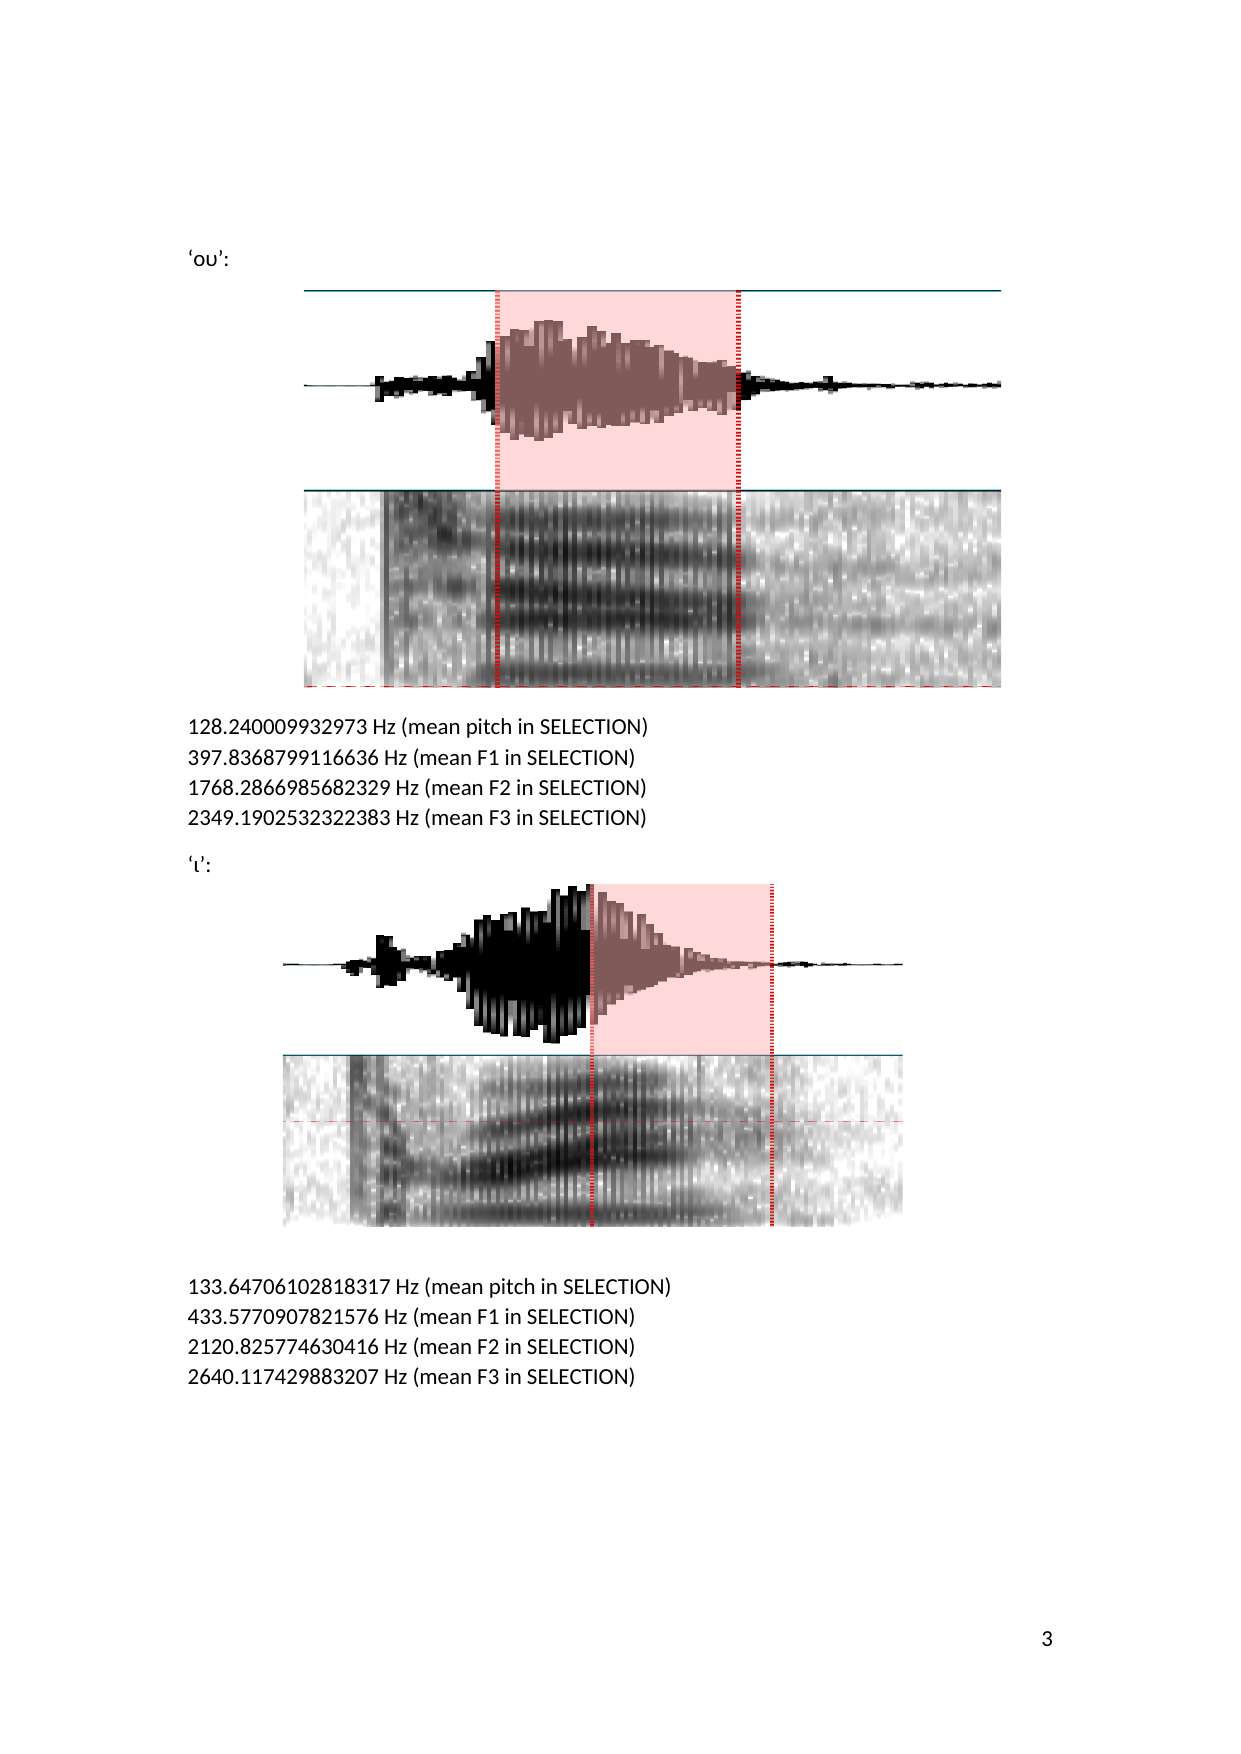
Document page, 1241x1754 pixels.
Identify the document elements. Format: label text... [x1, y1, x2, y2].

picture [303, 243, 1002, 641]
text ‘ου’: [187, 197, 1053, 225]
text 128.240009932973 Hz (mean pitch in SELECTION) 397.8368799116636 Hz (mean F1 in SELECTION) 1768.2866985682329 Hz (mean F2 in SELECTION) 2349.1902532322383 Hz (mean F3 in SELECTION) [187, 666, 1053, 784]
text 133.64706102818317 Hz (mean pitch in SELECTION) 433.5770907821576 Hz (mean F1 in SELECTION) 2120.825774630416 Hz (mean F2 in SELECTION) 2640.117429883207 Hz (mean F3 in SELECTION) [187, 1225, 1053, 1344]
text ‘ι’: [187, 803, 1053, 831]
picture [282, 837, 903, 1181]
